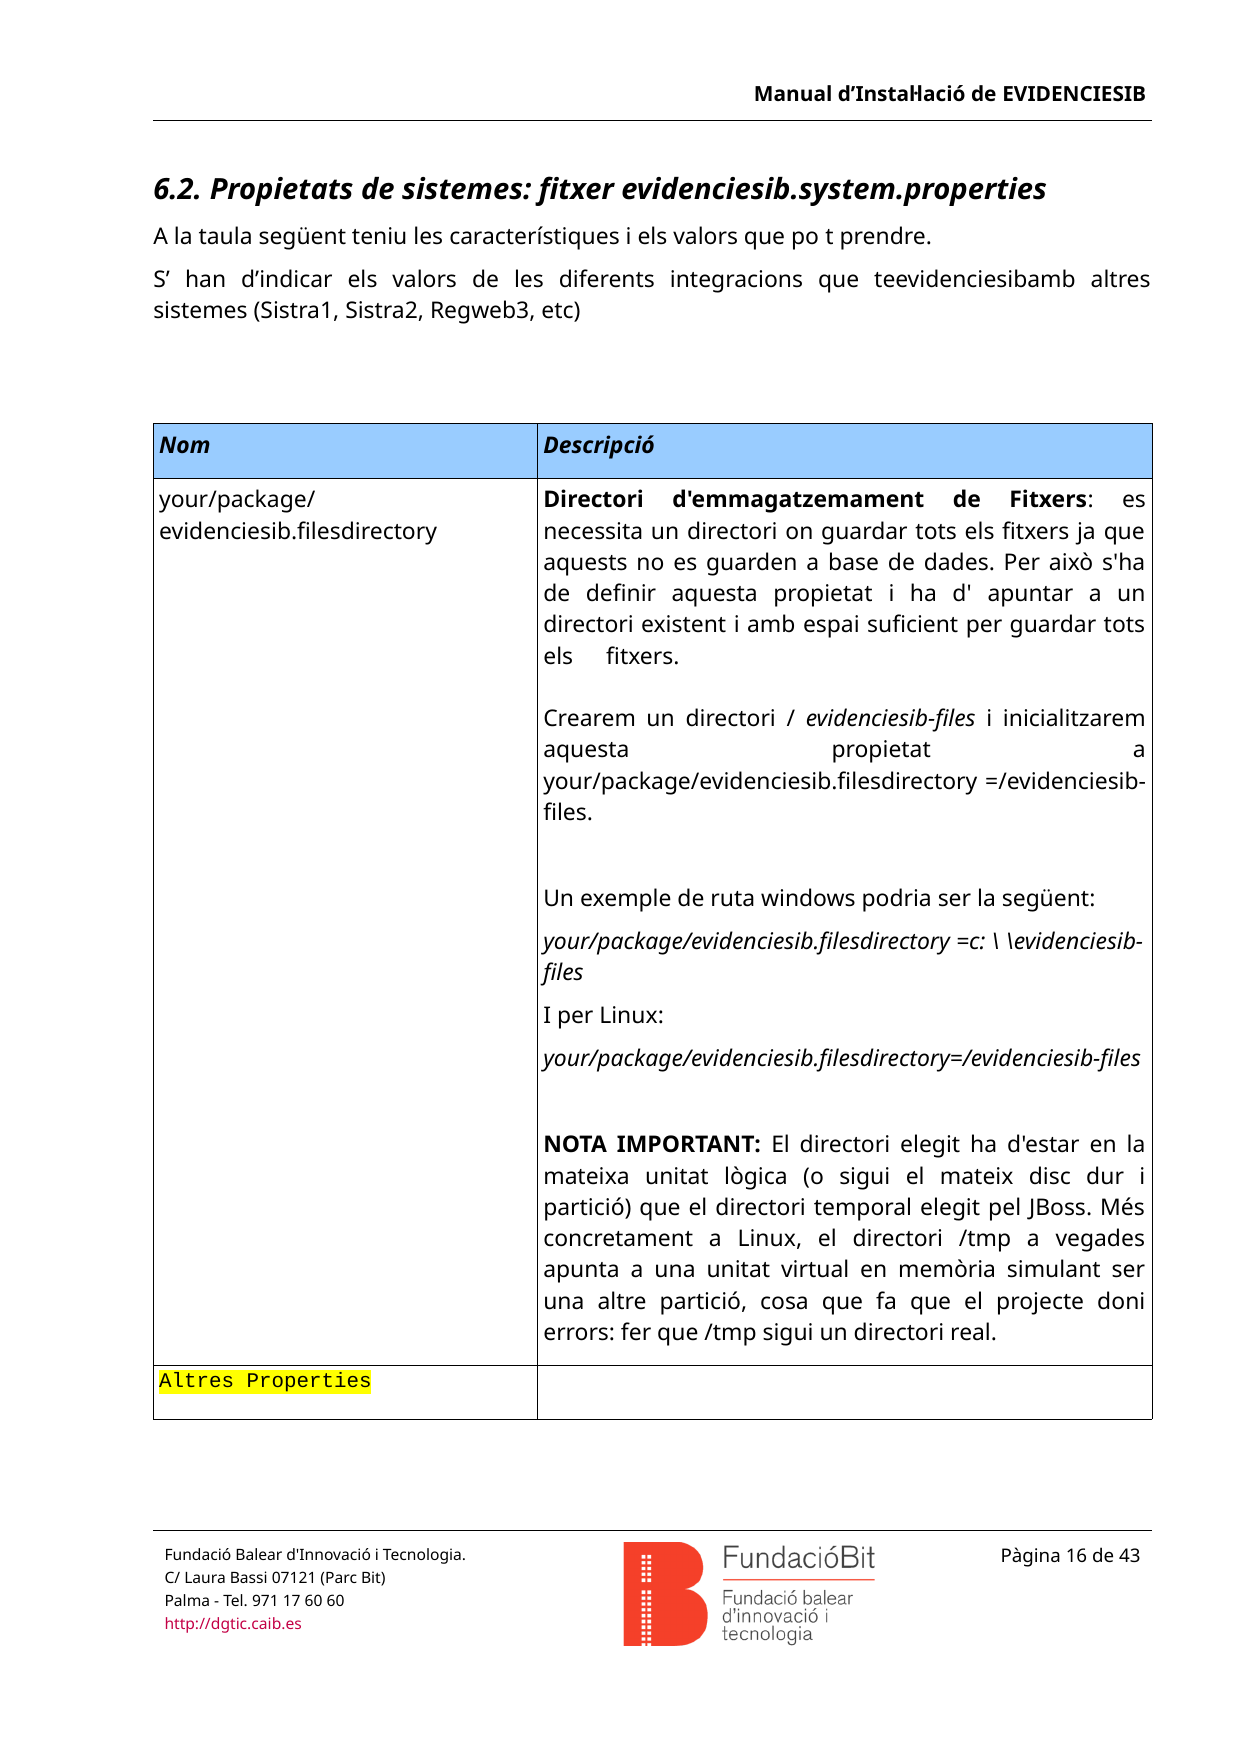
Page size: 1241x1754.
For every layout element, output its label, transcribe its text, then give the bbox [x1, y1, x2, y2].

picture [623, 1542, 875, 1646]
table_cell Altres Properties [154, 1366, 537, 1419]
text S’ han d’indicar els valors de les diferents integracions que teevidenciesibamb altres sistemes (Sistra1, Sistra2, Regweb3, etc) [153, 263, 1152, 325]
text A la taula següent teniu les característiques i els valors que po t prendre. [153, 220, 1152, 251]
table_cell your/package/evidenciesib.filesdirectory [154, 479, 537, 1364]
subtitle Propietats de sistemes: fitxer evidenciesib.system.properties [153, 168, 1152, 208]
table_cell [538, 1366, 1152, 1419]
table_header Descripció [538, 424, 1152, 478]
table_header Nom [154, 424, 537, 478]
table_cell Directori d'emmagatzemament de Fitxers: es necessita un directori on guardar tots els fitxers ja que aquests no es guarden a base de dades. Per això s'ha de definir aquesta propietat i ha d' apuntar a un directori existent i amb espai suficient per guardar tots els fitxers. Crearem un directori / evidenciesib-files i inicialitzarem aquesta propietat a your/package/evidenciesib.filesdirectory =/evidenciesib-files. Un exemple de ruta windows podria ser la següent: your/package/evidenciesib.filesdirectory =c: \ \evidenciesib-files I per Linux: your/package/evidenciesib.filesdirectory=/evidenciesib-files NOTA IMPORTANT: El directori elegit ha d'estar en la mateixa unitat lògica (o sigui el mateix disc dur i partició) que el directori temporal elegit pel JBoss. Més concretament a Linux, el directori /tmp a vegades apunta a una unitat virtual en memòria simulant ser una altre partició, cosa que fa que el projecte doni errors: fer que /tmp sigui un directori real. [538, 479, 1152, 1364]
